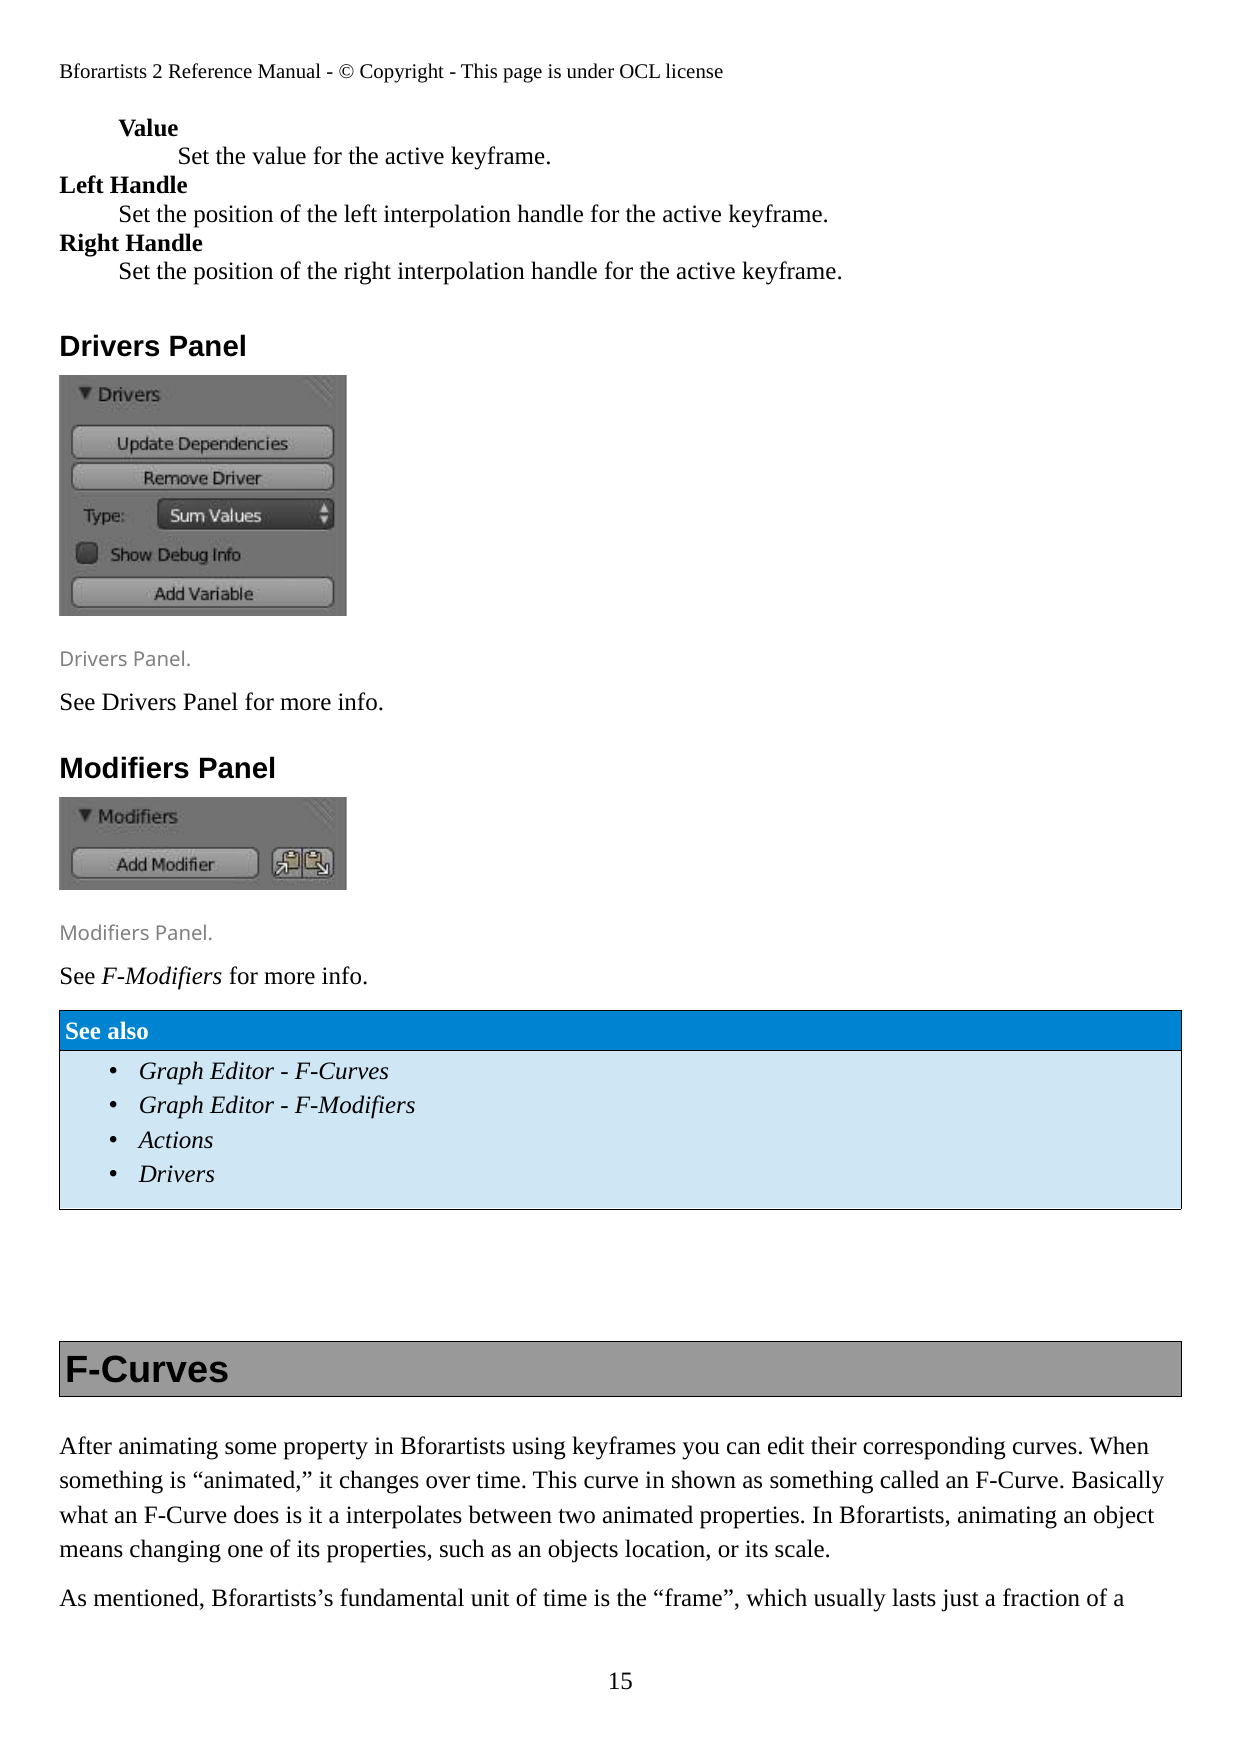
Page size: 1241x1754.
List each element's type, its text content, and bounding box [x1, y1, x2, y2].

subtitle Right Handle [59, 228, 1181, 256]
list Set the position of the left interpolation handle for the active keyframe. [118, 199, 1181, 228]
subtitle Drivers Panel [59, 329, 1181, 363]
text After animating some property in Bforartists using keyframes you can edit their corresponding curves. When something is “animated,” it changes over time. This curve in shown as something called an F-Curve. Basically what an F-Curve does is it a interpolates between two animated properties. In Bforartists, animating an object means changing one of its properties, such as an objects location, or its scale. [59, 1431, 1181, 1563]
text See Drivers Panel for more info. [59, 687, 1181, 716]
table_header See also [60, 1011, 1181, 1050]
subtitle Left Handle [59, 170, 1181, 199]
table_cell Graph Editor - F-Curves Graph Editor - F-Modifiers Actions Drivers [60, 1051, 1181, 1208]
picture [59, 375, 347, 616]
text Modifiers Panel. [59, 915, 1181, 946]
subtitle Modifiers Panel [59, 751, 1181, 785]
text Drivers Panel. [59, 641, 1181, 673]
picture [59, 797, 347, 890]
subtitle Value [118, 113, 1181, 141]
text As mentioned, Bforartists’s fundamental unit of time is the “frame”, which usually lasts just a fraction of a [59, 1583, 1181, 1612]
list Set the position of the right interpolation handle for the active keyframe. [118, 256, 1181, 285]
text See F-Modifiers for more info. [59, 961, 1181, 989]
list Set the value for the active keyframe. [177, 141, 1181, 170]
table_header F-Curves [60, 1342, 1181, 1396]
